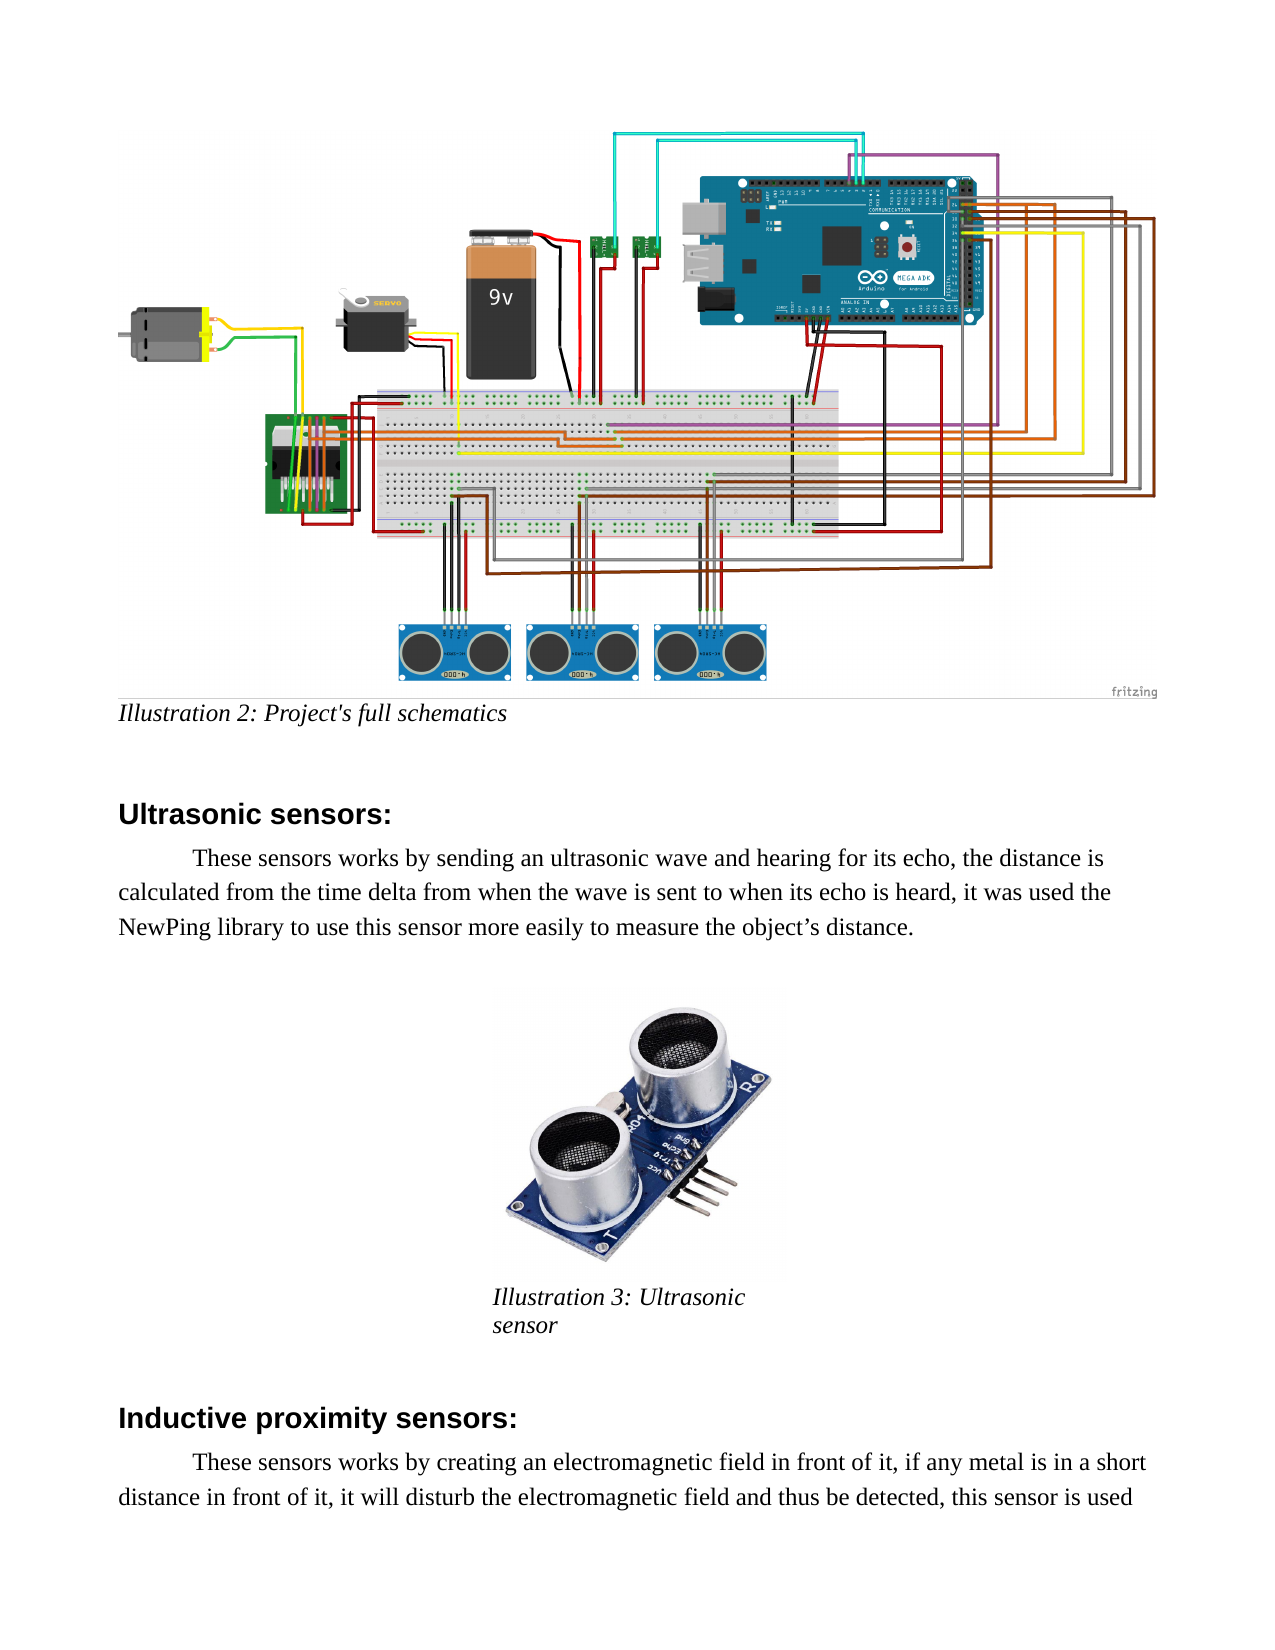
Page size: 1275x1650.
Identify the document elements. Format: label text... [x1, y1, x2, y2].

text These sensors works by creating an electromagnetic field in front of it, if any metal is in a short distance in front of it, it will disturb the electromagnetic field and thus be detected, this sensor is used [118, 1447, 1157, 1511]
text Illustration 3: Ultrasonic sensor [492, 1282, 787, 1339]
picture [492, 987, 788, 1282]
text Illustration 2: Project's full schematics [118, 699, 1157, 727]
subtitle Ultrasonic sensors: [118, 797, 1157, 830]
picture [118, 130, 1157, 699]
text These sensors works by sending an ultrasonic wave and hearing for its echo, the distance is calculated from the time delta from when the wave is sent to when its echo is heard, it was used the NewPing library to use this sensor more easily to measure the object’s distance. [118, 843, 1157, 941]
subtitle Inductive proximity sensors: [118, 1401, 1157, 1435]
